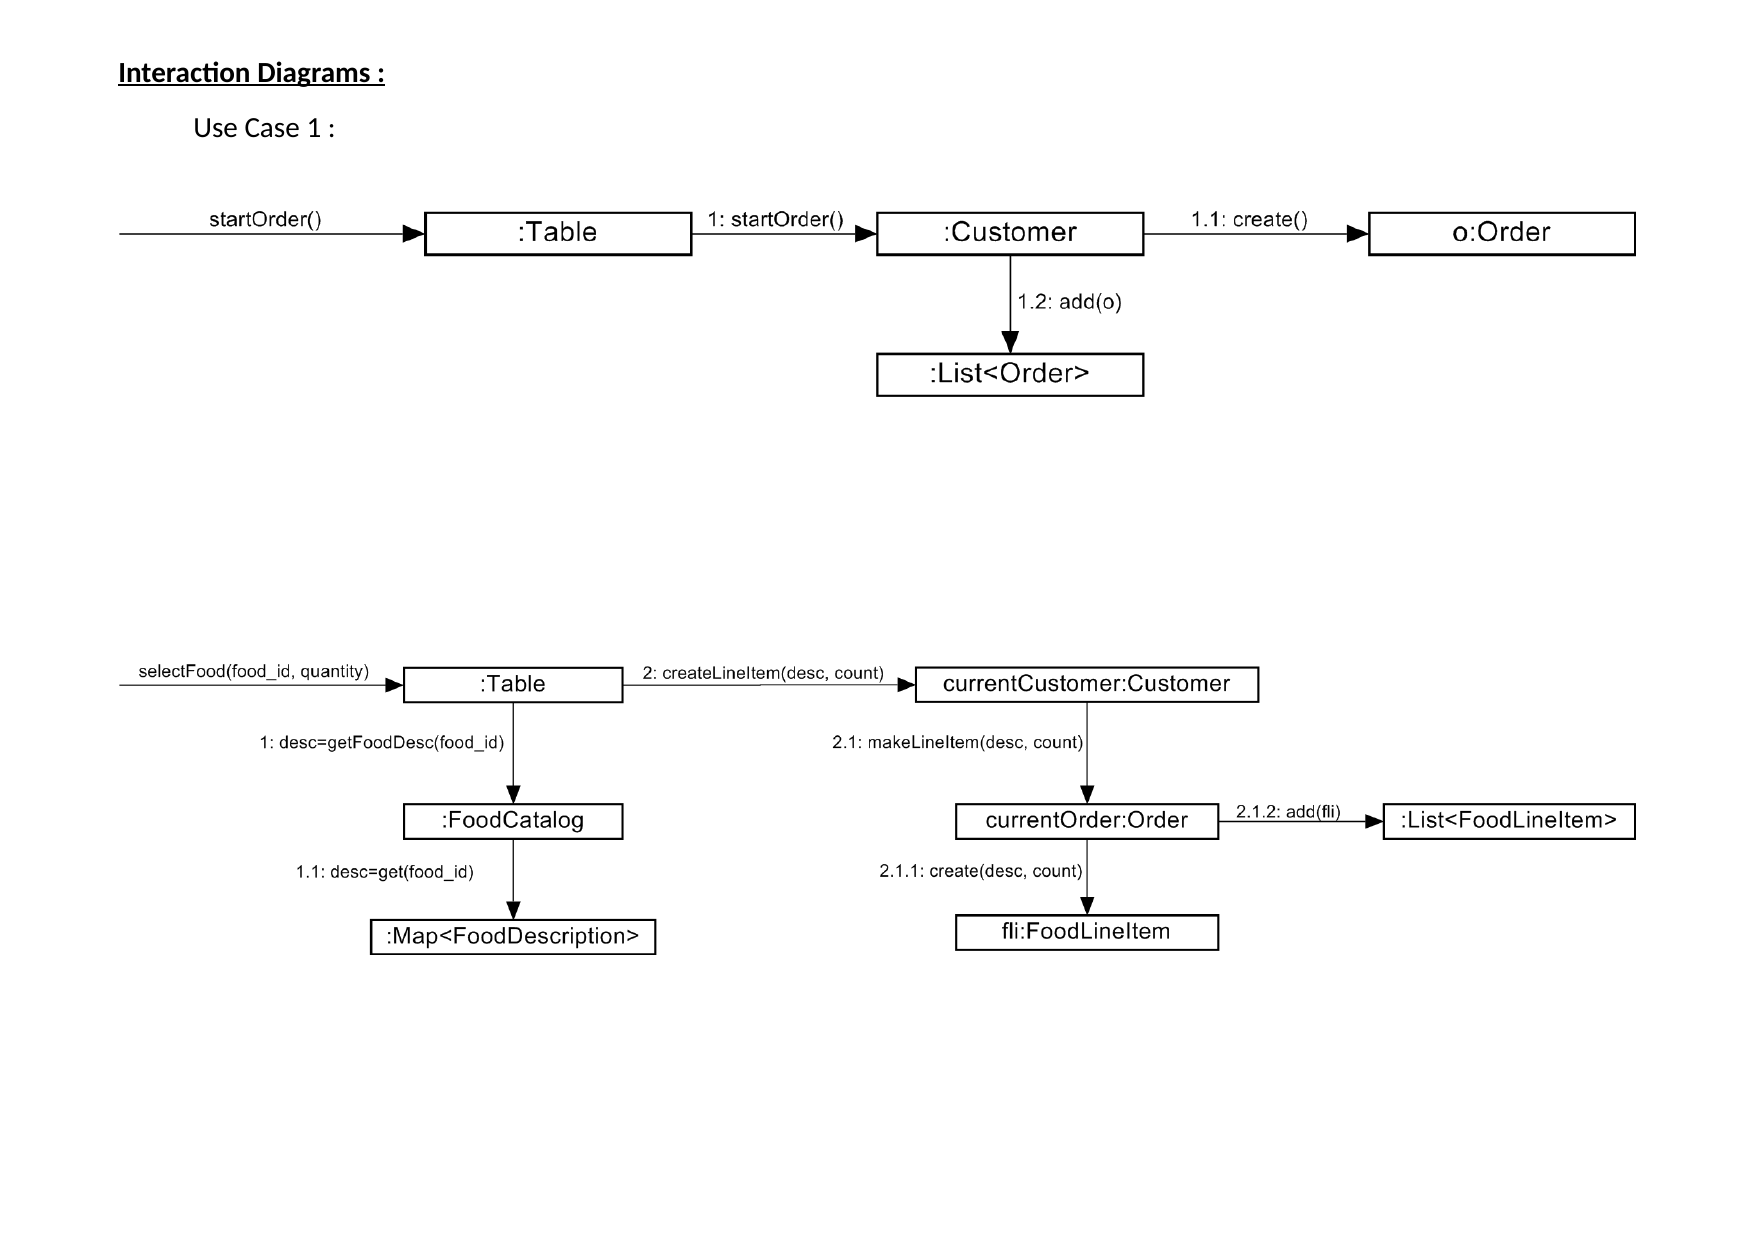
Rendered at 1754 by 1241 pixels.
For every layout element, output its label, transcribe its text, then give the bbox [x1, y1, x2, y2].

text Interaction Diagrams : [118, 54, 1636, 89]
picture [118, 657, 1636, 955]
text Use Case 1 : [118, 109, 1636, 144]
picture [118, 202, 1636, 397]
